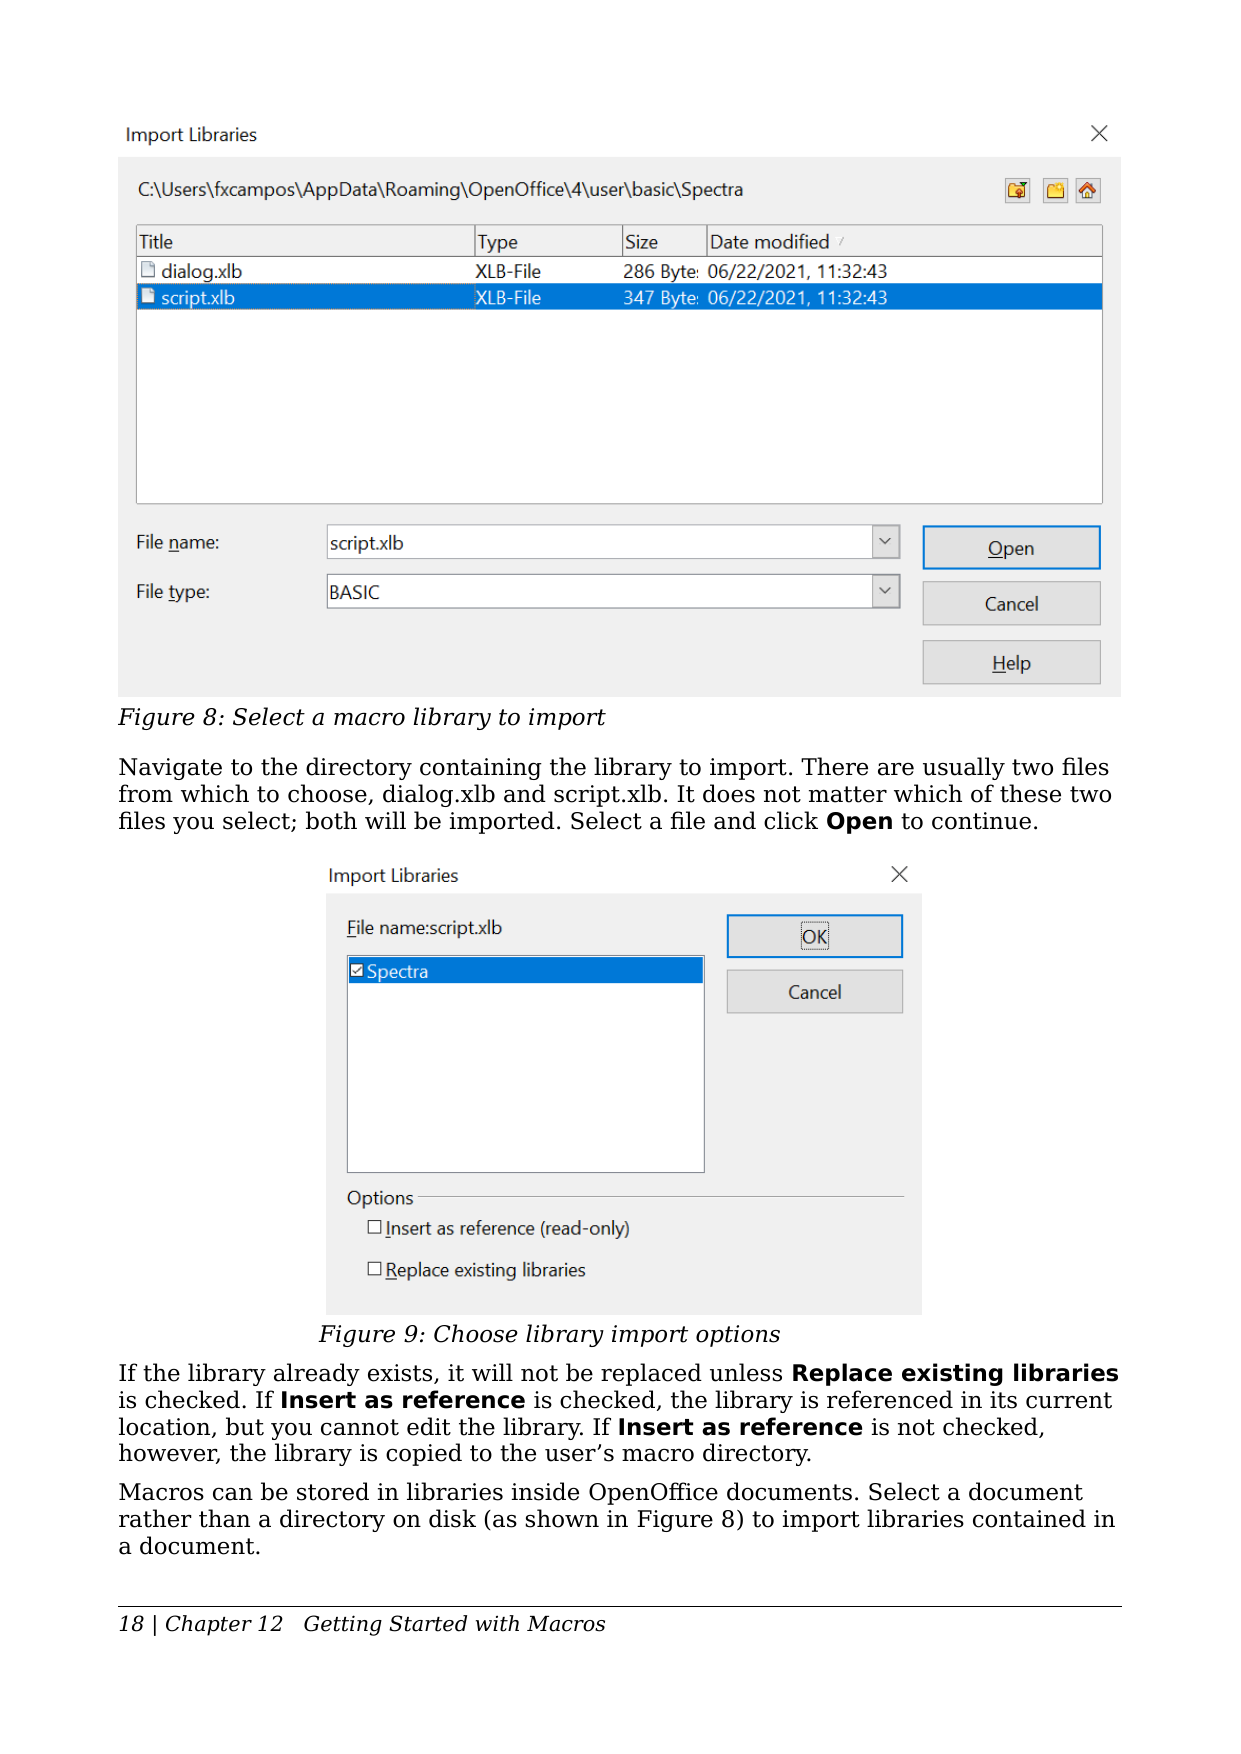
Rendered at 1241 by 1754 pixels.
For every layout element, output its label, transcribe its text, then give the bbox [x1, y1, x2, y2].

text Navigate to the directory containing the library to import. There are usually two files from which to choose, dialog.xlb and script.xlb. It does not matter which of these two files you select; both will be imported. Select a file and click Open to continue. [118, 754, 1122, 834]
picture [118, 118, 1121, 697]
text Figure 8: Select a macro library to import [118, 704, 1120, 730]
text Macros can be stored in libraries inside OpenOffice documents. Select a document rather than a directory on disk (as shown in Figure 8) to import libraries contained in a document. [118, 1479, 1122, 1559]
text If the library already exists, it will not be replaced unless Replace existing libraries is checked. If Insert as reference is checked, the library is referenced in its current location, but you cannot edit the library. If Insert as reference is not checked, however, the library is copied to the user’s macro directory. [118, 1360, 1122, 1467]
text Figure 9: Choose library import options [319, 1321, 921, 1348]
picture [326, 859, 922, 1315]
